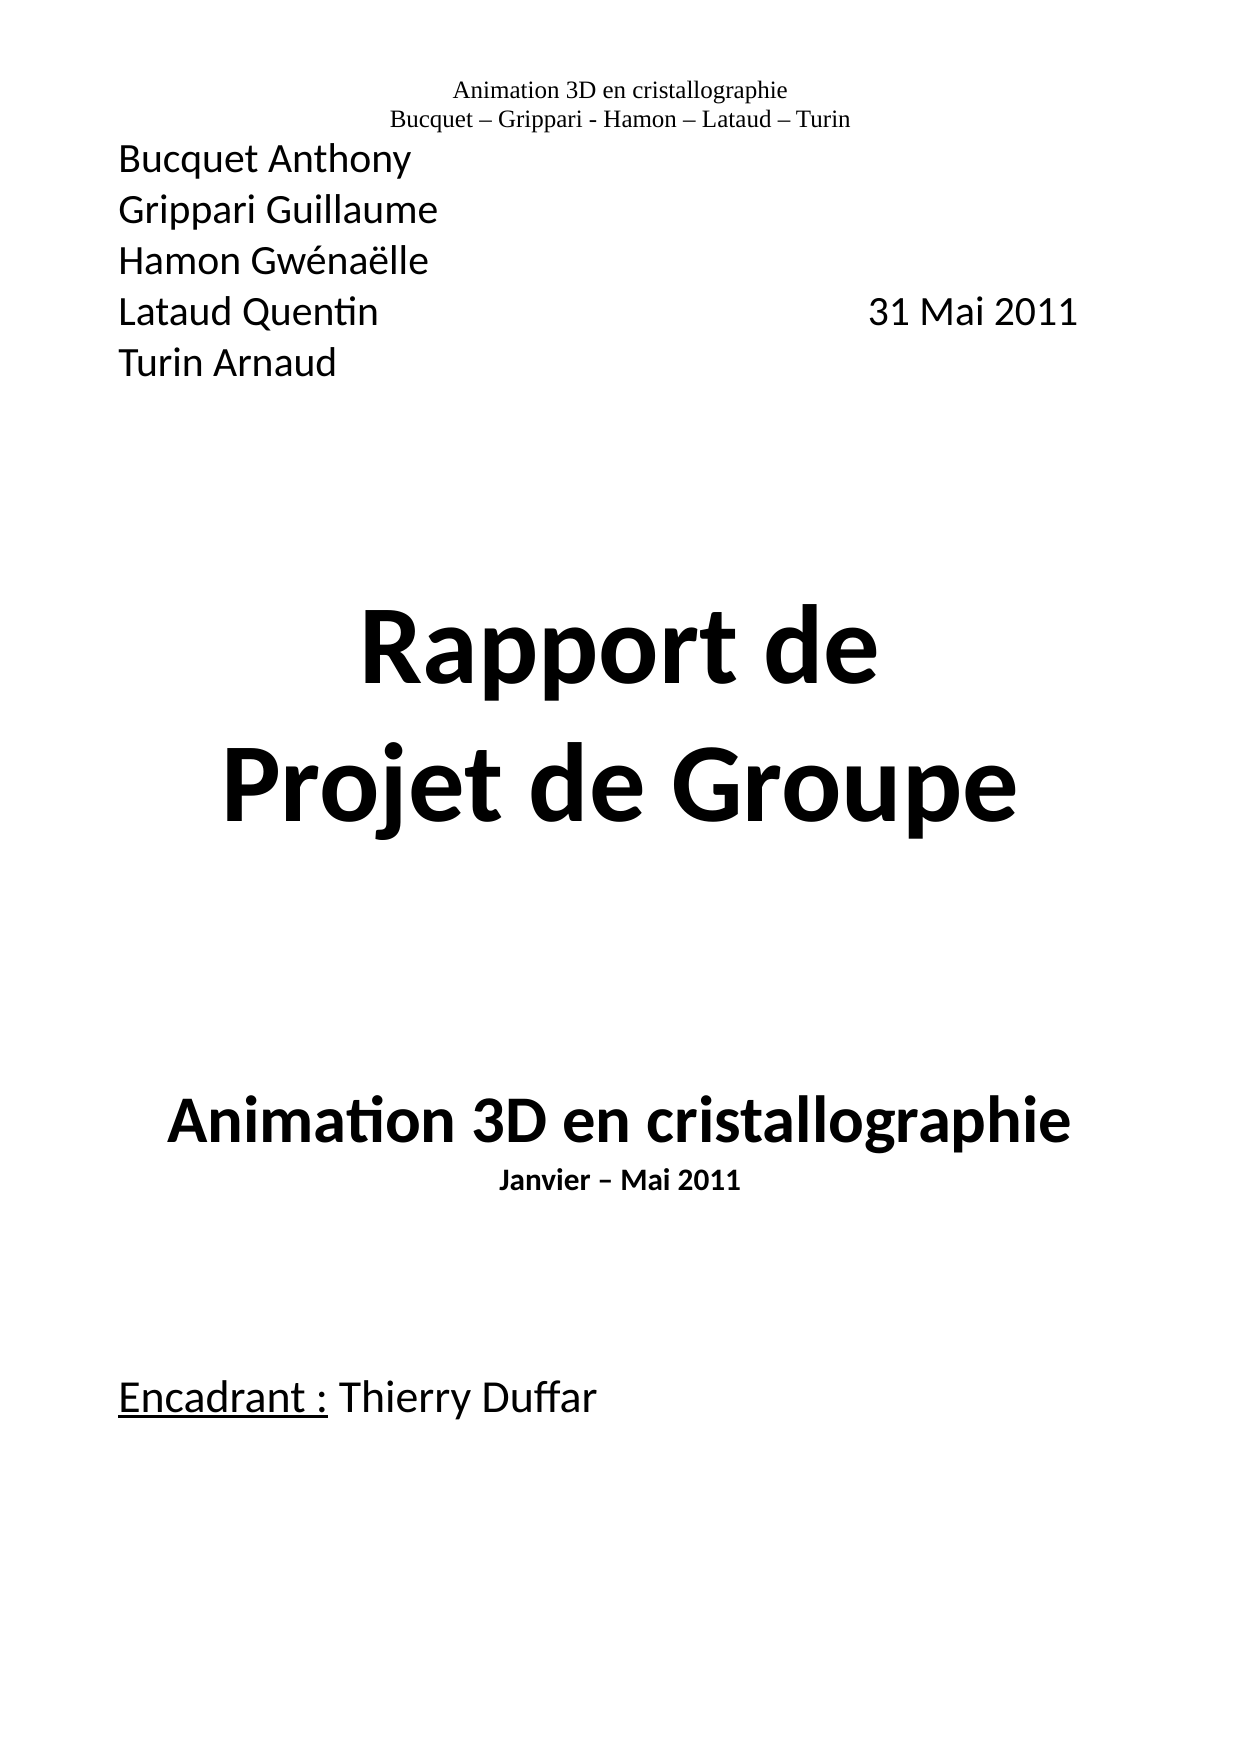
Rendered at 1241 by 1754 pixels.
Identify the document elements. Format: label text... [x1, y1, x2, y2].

text Rapport de Projet de Groupe [118, 575, 1122, 849]
text Janvier – Mai 2011 [118, 1159, 1122, 1198]
text Turin Arnaud [118, 336, 1122, 387]
text Bucquet Anthony Grippari Guillaume Hamon Gwénaëlle [118, 132, 1122, 285]
text Lataud Quentin 31 Mai 2011 [118, 285, 1122, 336]
text Encadrant : Thierry Duffar [118, 1368, 1122, 1424]
text Animation 3D en cristallographie [118, 1078, 1122, 1159]
